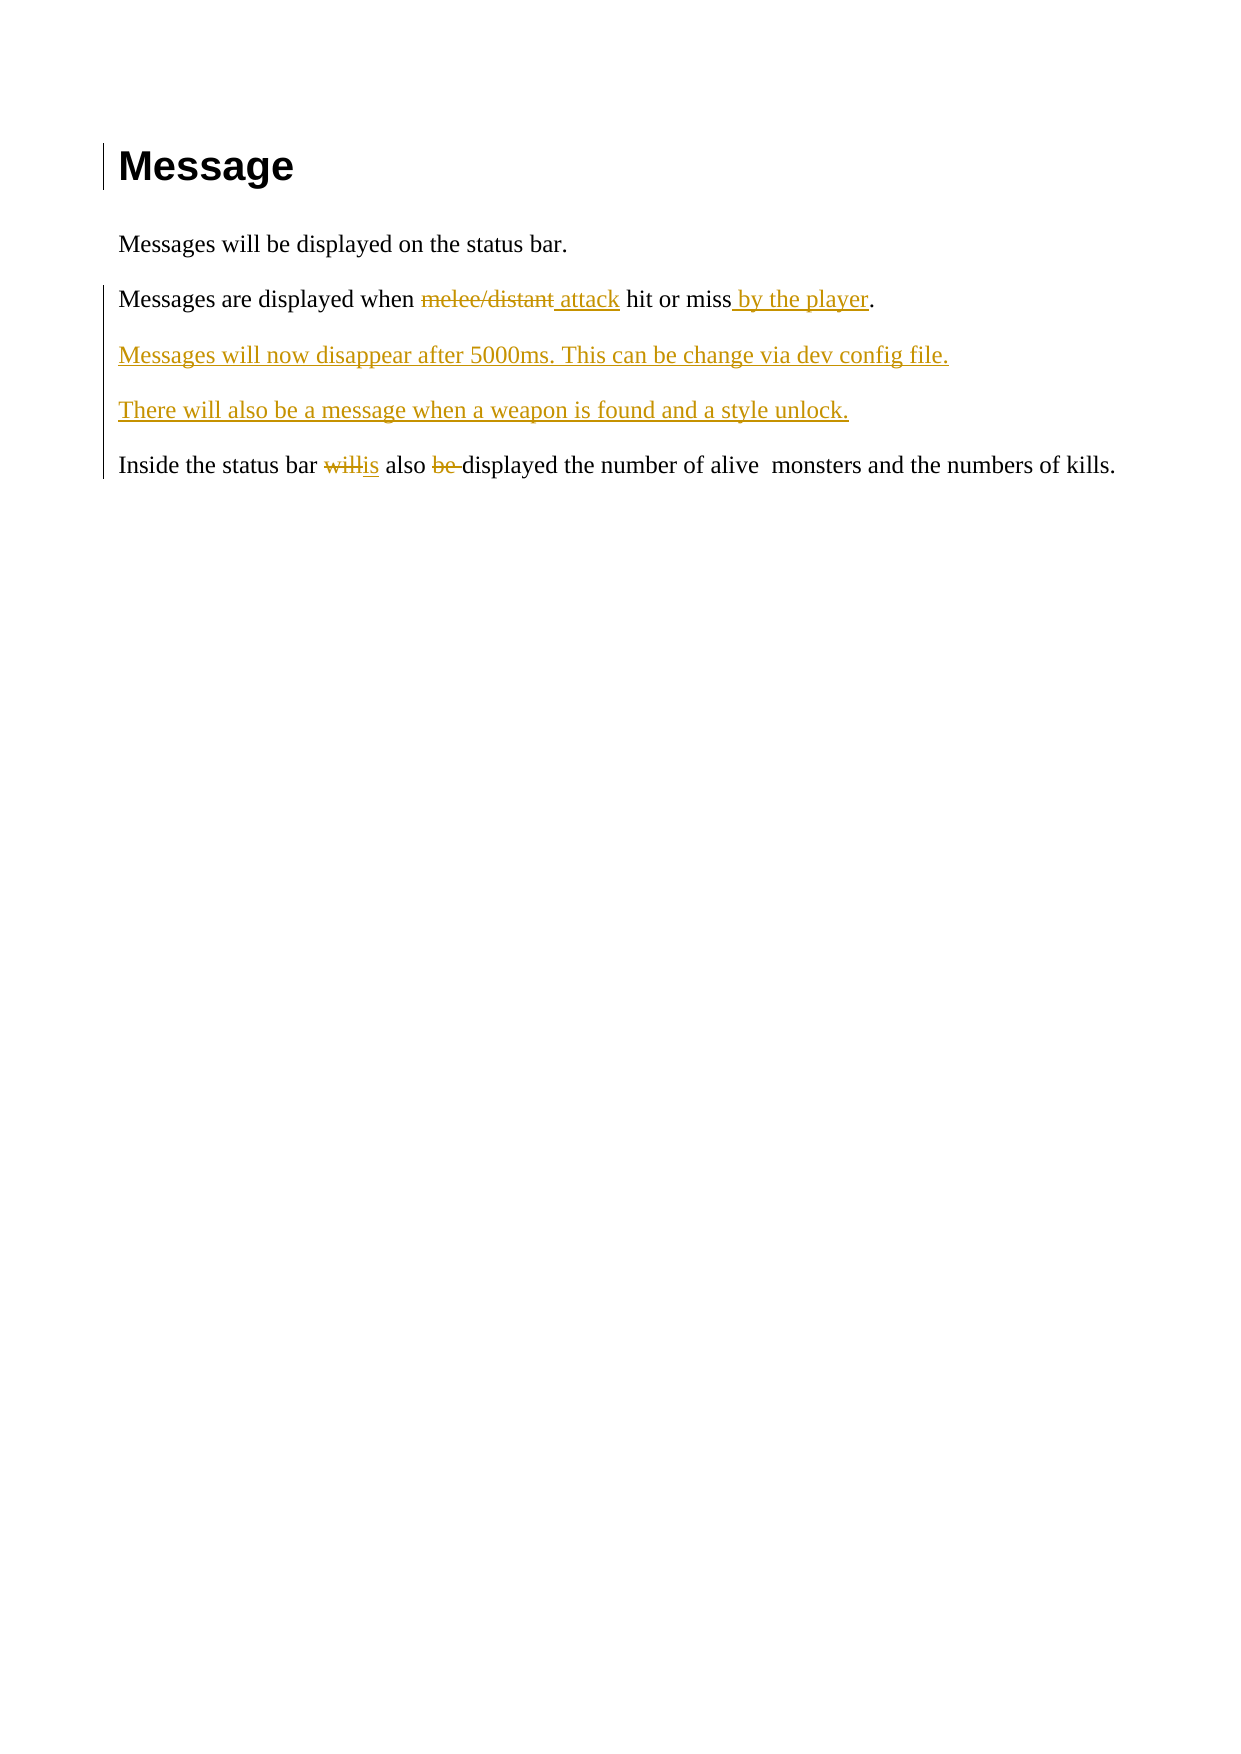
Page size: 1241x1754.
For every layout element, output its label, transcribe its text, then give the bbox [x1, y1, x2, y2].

text Messages are displayed when attack hit or miss by the player. [118, 285, 1122, 313]
text Inside the status bar is also displayed the number of alive monsters and the numbers of kills. [118, 452, 1122, 479]
text There will also be a message when a weapon is found and a style unlock. [118, 396, 1122, 424]
subtitle Message [118, 143, 1122, 190]
text Messages will be displayed on the status bar. [118, 230, 1122, 258]
text Messages will now disappear after 5000ms. This can be change via dev config file. [118, 341, 1122, 368]
